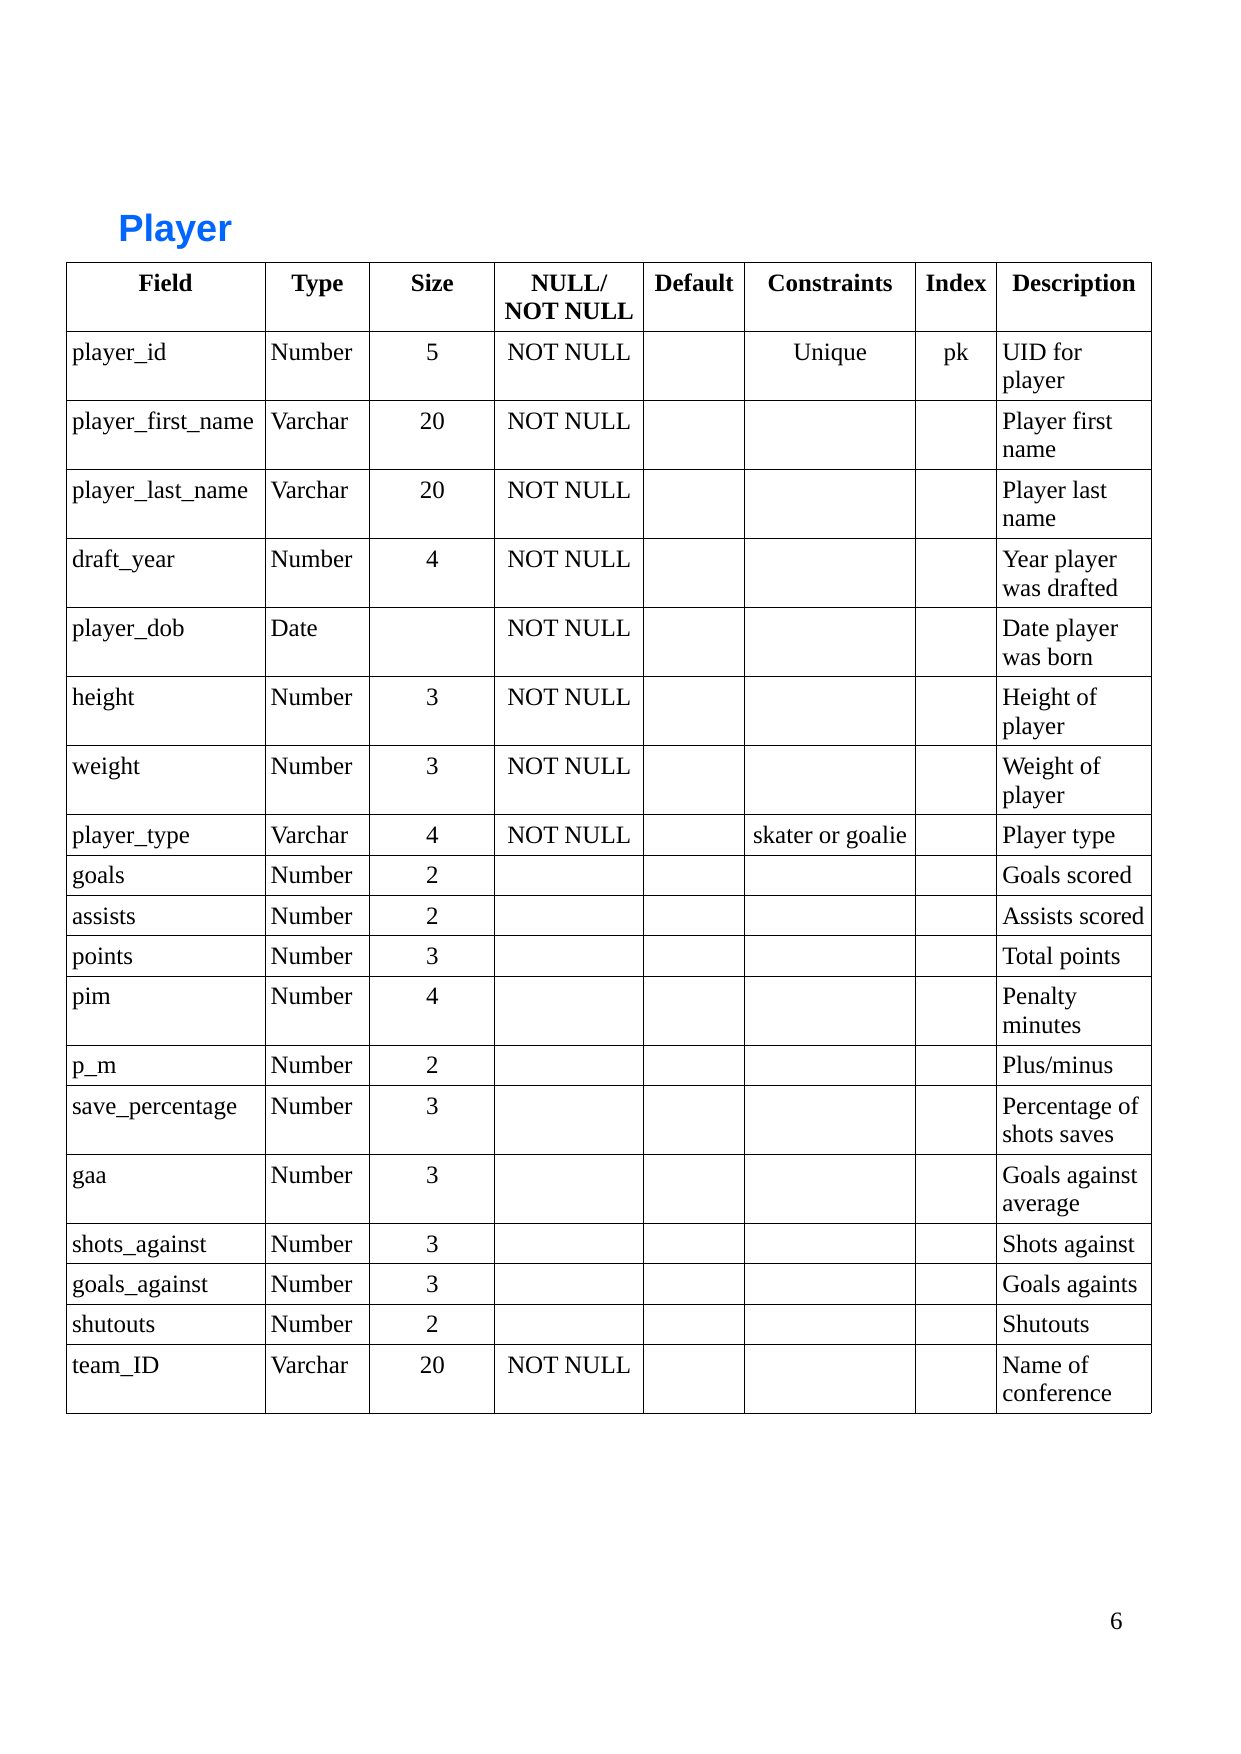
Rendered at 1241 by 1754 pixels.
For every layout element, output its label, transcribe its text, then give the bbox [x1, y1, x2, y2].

table_cell weight [67, 746, 265, 814]
table_header Description [997, 263, 1151, 331]
table_cell Number [266, 677, 369, 745]
table_cell [644, 1345, 744, 1413]
table_cell Goals against average [997, 1155, 1151, 1223]
table_cell [644, 815, 744, 854]
table_cell NOT NULL [495, 746, 643, 814]
subtitle Player [118, 206, 1122, 249]
table_cell save_percentage [67, 1086, 265, 1154]
table_cell 2 [370, 896, 494, 935]
table_cell Number [266, 856, 369, 895]
table_cell [745, 401, 915, 469]
table_cell pk [916, 332, 996, 400]
table_header Index [916, 263, 996, 331]
table_cell player_dob [67, 608, 265, 676]
table_cell [495, 1305, 643, 1344]
table_cell Number [266, 539, 369, 607]
table_cell NOT NULL [495, 677, 643, 745]
table_cell NOT NULL [495, 539, 643, 607]
table_cell goals [67, 856, 265, 895]
table_cell Number [266, 1224, 369, 1263]
table_cell 4 [370, 977, 494, 1044]
table_cell [916, 539, 996, 607]
table_cell Weight of player [997, 746, 1151, 814]
table_cell Number [266, 1086, 369, 1154]
table_cell [495, 1155, 643, 1223]
table_cell [916, 1046, 996, 1085]
table_cell 20 [370, 470, 494, 538]
table_cell Player last name [997, 470, 1151, 538]
table_cell [745, 1155, 915, 1223]
table_cell [644, 332, 744, 400]
table_cell Goals againts [997, 1264, 1151, 1304]
table_cell [644, 1264, 744, 1304]
table_cell Varchar [266, 815, 369, 854]
table_cell [495, 1046, 643, 1085]
table_cell [916, 1155, 996, 1223]
table_cell 3 [370, 936, 494, 976]
table_cell 20 [370, 401, 494, 469]
table_cell [916, 815, 996, 854]
table_cell [745, 1264, 915, 1304]
table_cell Number [266, 746, 369, 814]
table_cell 3 [370, 1224, 494, 1263]
table_cell [370, 608, 494, 676]
table_cell Number [266, 896, 369, 935]
table_cell [745, 470, 915, 538]
table_cell Number [266, 332, 369, 400]
table_cell [745, 746, 915, 814]
table_cell skater or goalie [745, 815, 915, 854]
table_cell [916, 977, 996, 1044]
table_cell [745, 539, 915, 607]
table_header Size [370, 263, 494, 331]
table_cell Plus/minus [997, 1046, 1151, 1085]
table_cell Date [266, 608, 369, 676]
table_cell [644, 856, 744, 895]
table_cell Number [266, 1264, 369, 1304]
table_cell [745, 1224, 915, 1263]
table_cell Year player was drafted [997, 539, 1151, 607]
table_cell NOT NULL [495, 608, 643, 676]
table_cell [916, 936, 996, 976]
table_cell [644, 1086, 744, 1154]
table_cell Name of conference [997, 1345, 1151, 1413]
table_cell [916, 896, 996, 935]
table_cell shots_against [67, 1224, 265, 1263]
table_cell [745, 677, 915, 745]
table_cell Shutouts [997, 1305, 1151, 1344]
table_cell [916, 1264, 996, 1304]
table_cell gaa [67, 1155, 265, 1223]
table_cell 3 [370, 746, 494, 814]
table_cell [495, 1224, 643, 1263]
table_cell [495, 1264, 643, 1304]
table_cell [644, 401, 744, 469]
table_cell Goals scored [997, 856, 1151, 895]
table_cell Unique [745, 332, 915, 400]
table_header NULL/ NOT NULL [495, 263, 643, 331]
table_cell p_m [67, 1046, 265, 1085]
table_cell [644, 1155, 744, 1223]
table_cell [745, 1345, 915, 1413]
table_cell [644, 1046, 744, 1085]
table_cell points [67, 936, 265, 976]
table_cell [916, 1086, 996, 1154]
table_cell Varchar [266, 1345, 369, 1413]
table_cell [745, 977, 915, 1044]
table_cell [644, 936, 744, 976]
table_cell [745, 608, 915, 676]
table_cell player_type [67, 815, 265, 854]
table_cell Number [266, 1155, 369, 1223]
table_cell 3 [370, 1264, 494, 1304]
table_cell [745, 1086, 915, 1154]
table_cell [495, 936, 643, 976]
table_cell Assists scored [997, 896, 1151, 935]
table_cell [745, 936, 915, 976]
table_cell UID for player [997, 332, 1151, 400]
table_cell 20 [370, 1345, 494, 1413]
table_cell Number [266, 977, 369, 1044]
table_cell 2 [370, 1305, 494, 1344]
table_cell NOT NULL [495, 332, 643, 400]
table_cell player_last_name [67, 470, 265, 538]
table_header Constraints [745, 263, 915, 331]
table_cell [495, 977, 643, 1044]
table_cell Varchar [266, 470, 369, 538]
table_cell player_id [67, 332, 265, 400]
table_cell Number [266, 936, 369, 976]
table_cell Shots against [997, 1224, 1151, 1263]
table_cell Number [266, 1046, 369, 1085]
table_header Field [67, 263, 265, 331]
table_cell height [67, 677, 265, 745]
table_cell Height of player [997, 677, 1151, 745]
table_cell 3 [370, 1155, 494, 1223]
table_cell NOT NULL [495, 401, 643, 469]
table_cell assists [67, 896, 265, 935]
table_cell player_first_name [67, 401, 265, 469]
table_cell [745, 1046, 915, 1085]
table_cell NOT NULL [495, 470, 643, 538]
table_cell [916, 1224, 996, 1263]
table_cell [916, 608, 996, 676]
table_cell Varchar [266, 401, 369, 469]
table_cell [644, 896, 744, 935]
table_cell [644, 1305, 744, 1344]
table_cell [745, 896, 915, 935]
table_cell [644, 539, 744, 607]
table_cell Penalty minutes [997, 977, 1151, 1044]
table_cell [495, 896, 643, 935]
table_cell [644, 1224, 744, 1263]
table_header Type [266, 263, 369, 331]
table_cell 2 [370, 1046, 494, 1085]
table_cell [644, 677, 744, 745]
table_cell 5 [370, 332, 494, 400]
table_cell Percentage of shots saves [997, 1086, 1151, 1154]
table_cell team_ID [67, 1345, 265, 1413]
table_cell 3 [370, 677, 494, 745]
table_cell [644, 746, 744, 814]
table_cell [916, 401, 996, 469]
table_cell [916, 856, 996, 895]
table_cell [495, 856, 643, 895]
table_cell Player type [997, 815, 1151, 854]
table_cell Player first name [997, 401, 1151, 469]
table_header Default [644, 263, 744, 331]
table_cell draft_year [67, 539, 265, 607]
table_cell [916, 1305, 996, 1344]
table_cell [916, 677, 996, 745]
table_cell [644, 977, 744, 1044]
table_cell 3 [370, 1086, 494, 1154]
table_cell [644, 470, 744, 538]
table_cell 4 [370, 539, 494, 607]
table_cell [916, 746, 996, 814]
table_cell NOT NULL [495, 1345, 643, 1413]
table_cell pim [67, 977, 265, 1044]
table_cell 4 [370, 815, 494, 854]
table_cell shutouts [67, 1305, 265, 1344]
table_cell Date player was born [997, 608, 1151, 676]
table_cell NOT NULL [495, 815, 643, 854]
table_cell [745, 1305, 915, 1344]
table_cell [644, 608, 744, 676]
table_cell [495, 1086, 643, 1154]
table_cell [916, 470, 996, 538]
table_cell Total points [997, 936, 1151, 976]
table_cell [916, 1345, 996, 1413]
table_cell [745, 856, 915, 895]
table_cell 2 [370, 856, 494, 895]
table_cell goals_against [67, 1264, 265, 1304]
table_cell Number [266, 1305, 369, 1344]
